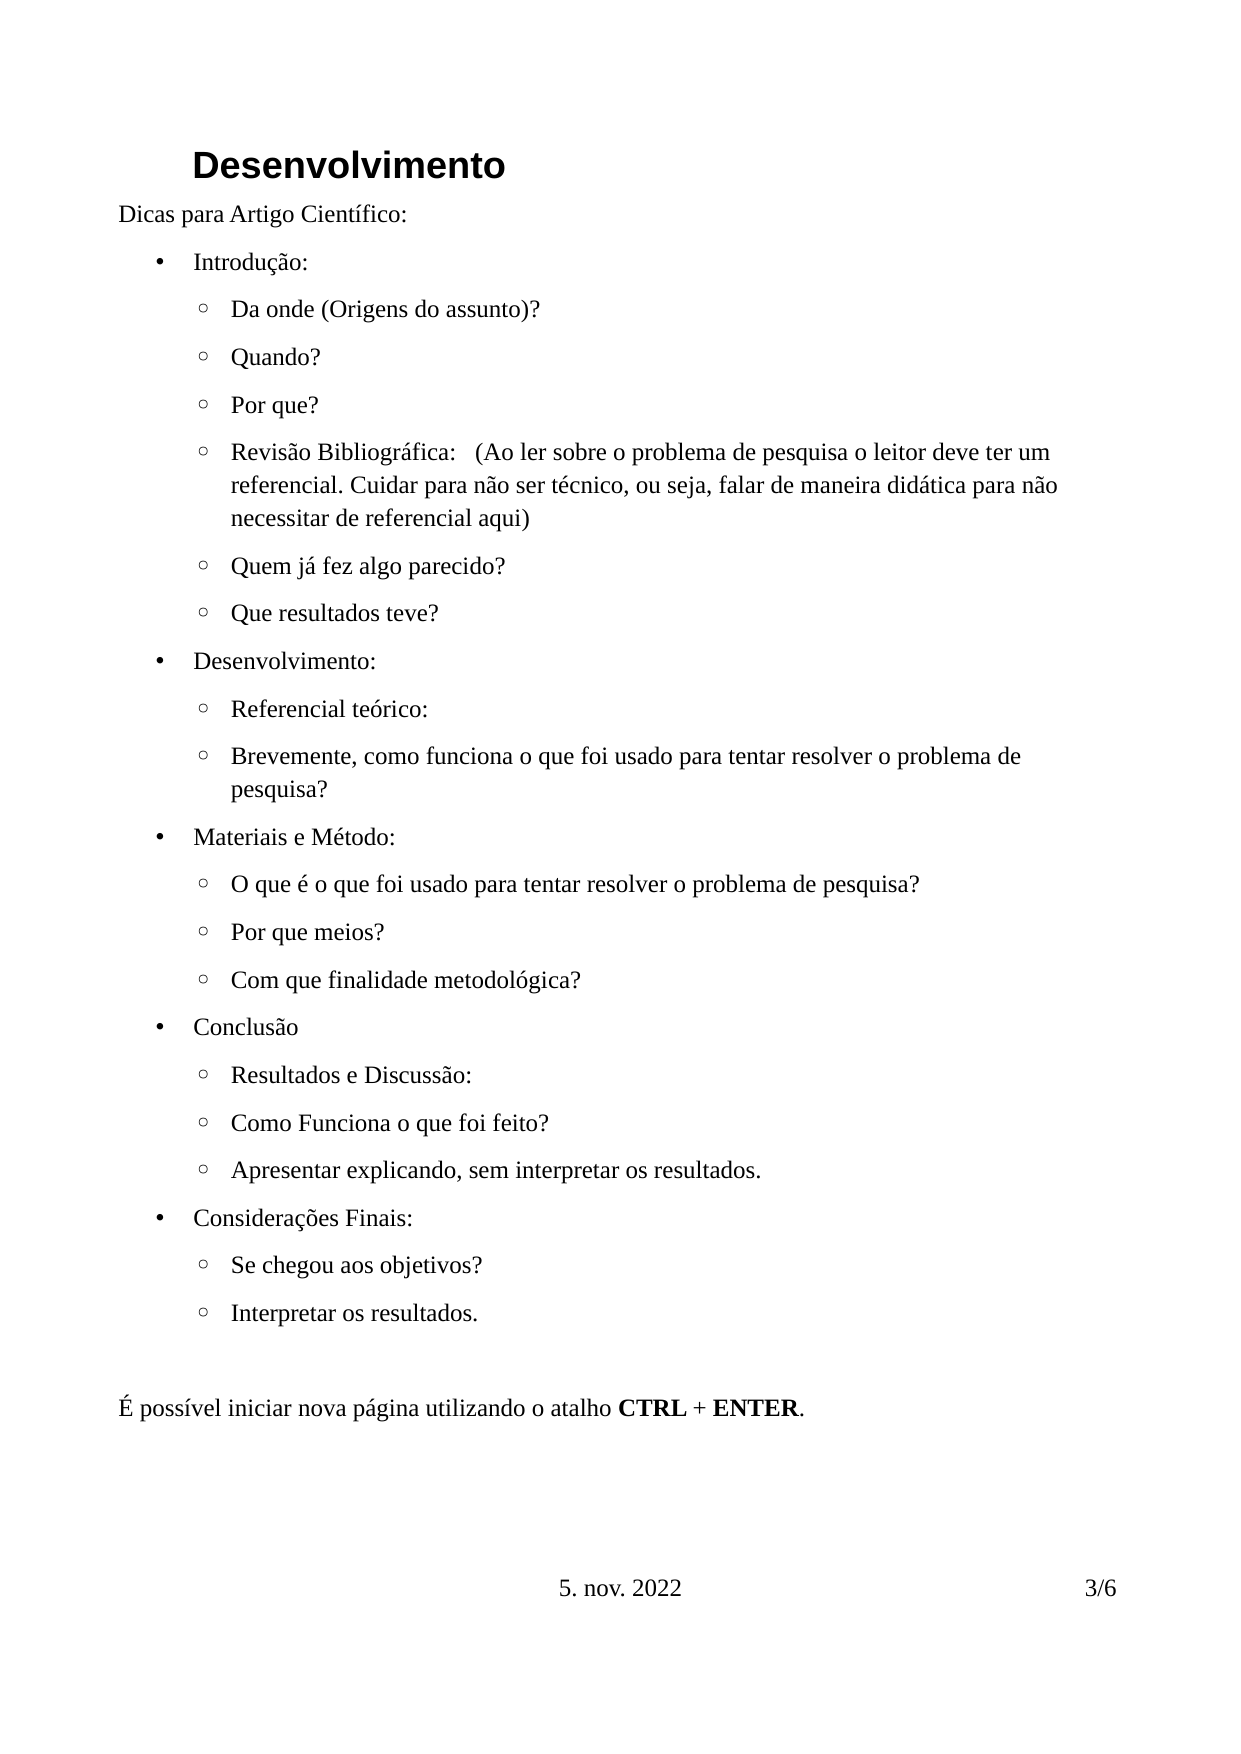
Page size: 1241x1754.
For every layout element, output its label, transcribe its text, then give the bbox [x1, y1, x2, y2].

list Quem já fez algo parecido? [193, 551, 1122, 580]
list Interpretar os resultados. [193, 1298, 1122, 1327]
list Com que finalidade metodológica? [193, 965, 1122, 993]
list Revisão Bibliográfica: (Ao ler sobre o problema de pesquisa o leitor deve ter um referencial. Cuidar para não ser técnico, ou seja, falar de maneira didática para não necessitar de referencial aqui) [193, 437, 1122, 532]
list Como Funciona o que foi feito? [193, 1108, 1122, 1136]
list Apresentar explicando, sem interpretar os resultados. [193, 1155, 1122, 1184]
text É possível iniciar nova página utilizando o atalho CTRL + ENTER. [118, 1393, 1122, 1422]
list Considerações Finais: [156, 1203, 1122, 1232]
list Introdução: [156, 247, 1122, 276]
list Por que? [193, 390, 1122, 418]
list Se chegou aos objetivos? [193, 1250, 1122, 1279]
list Da onde (Origens do assunto)? [193, 294, 1122, 323]
list Materiais e Método: [156, 822, 1122, 851]
list Resultados e Discussão: [193, 1060, 1122, 1089]
list Conclusão [156, 1012, 1122, 1041]
list Referencial teórico: [193, 694, 1122, 722]
list Brevemente, como funciona o que foi usado para tentar resolver o problema de pesquisa? [193, 741, 1122, 803]
list O que é o que foi usado para tentar resolver o problema de pesquisa? [193, 869, 1122, 898]
list Que resultados teve? [193, 598, 1122, 627]
list Quando? [193, 342, 1122, 371]
list Por que meios? [193, 917, 1122, 946]
subtitle Desenvolvimento [118, 143, 1122, 187]
list Desenvolvimento: [156, 646, 1122, 675]
text Dicas para Artigo Científico: [118, 199, 1122, 228]
